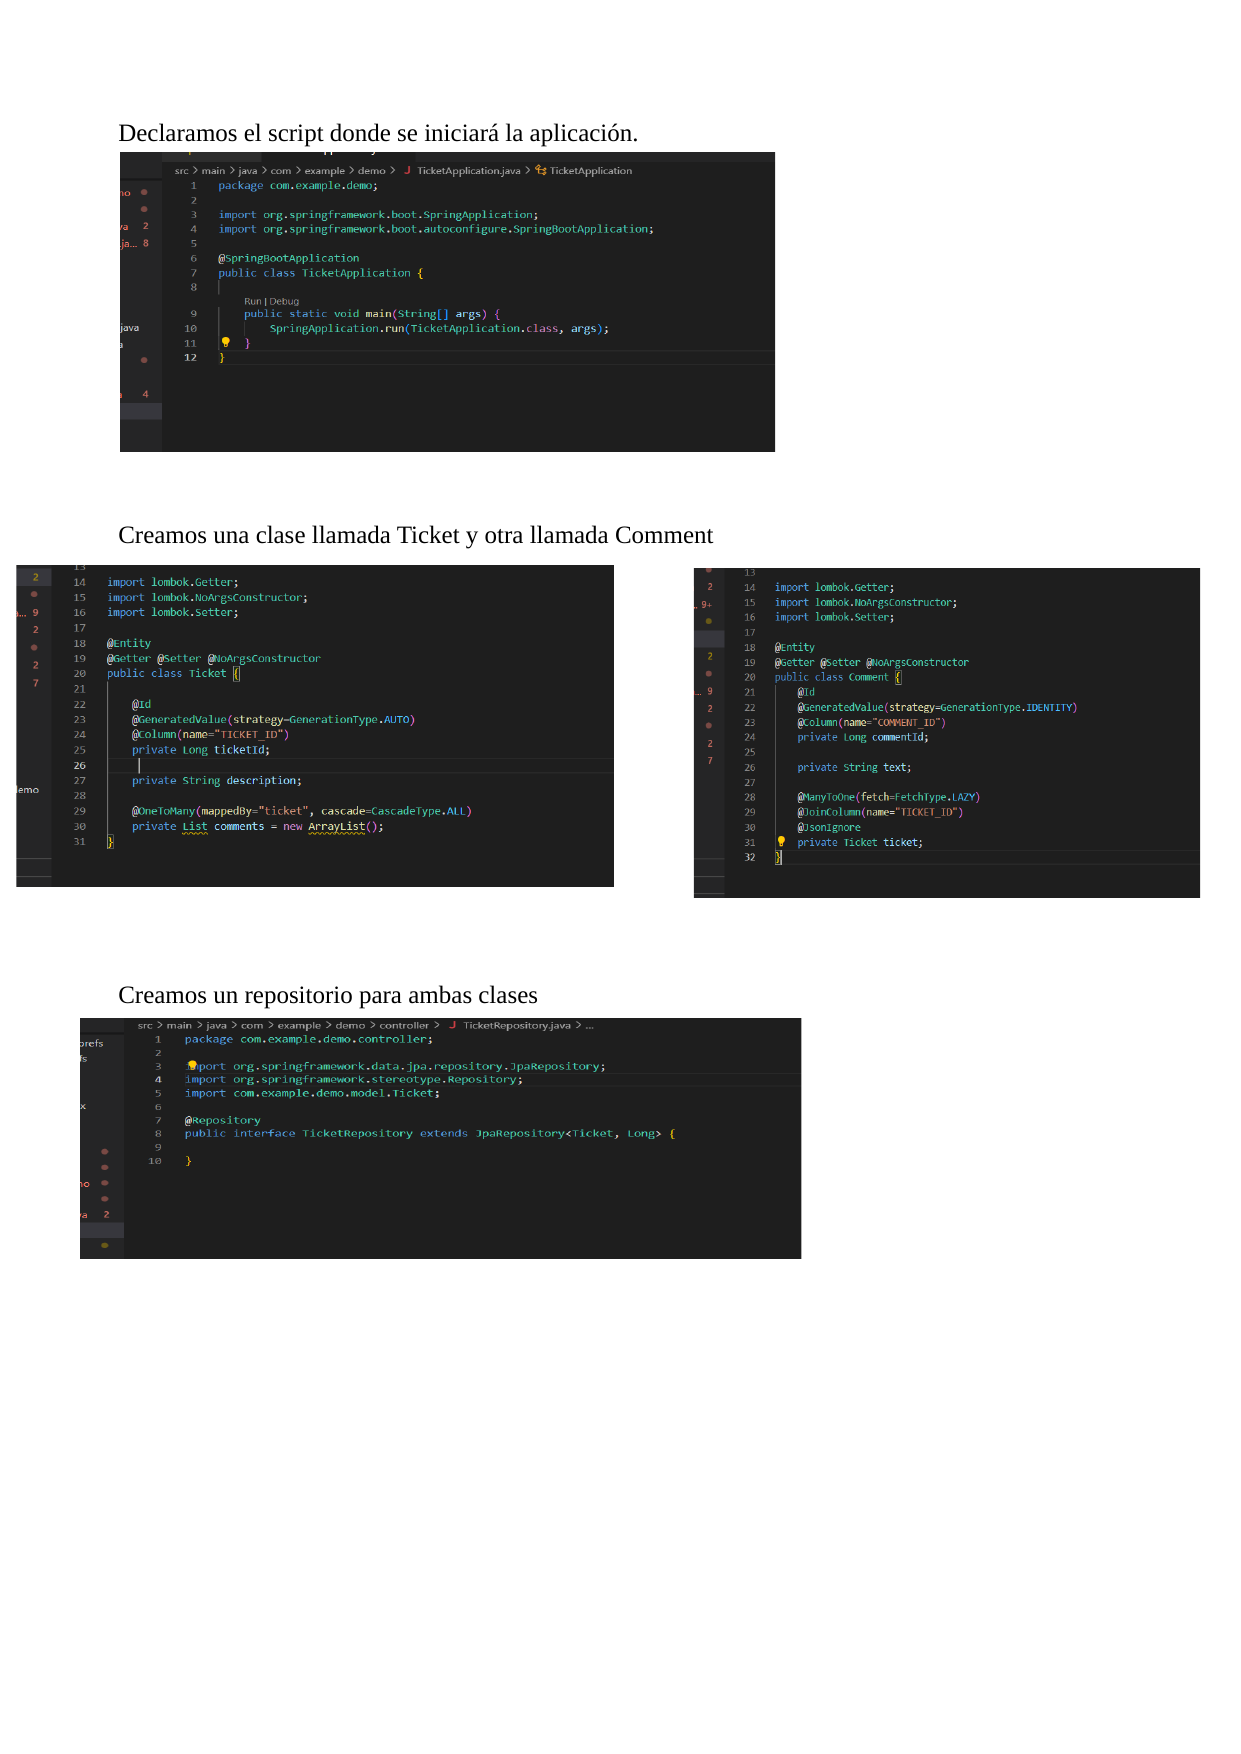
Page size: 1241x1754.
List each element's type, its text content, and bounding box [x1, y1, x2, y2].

text Declaramos el script donde se iniciará la aplicación. [118, 118, 1122, 147]
text Creamos una clase llamada Ticket y otra llamada Comment [118, 521, 1122, 549]
picture [693, 568, 979, 898]
picture [120, 152, 587, 426]
text Creamos un repositorio para ambas clases [118, 981, 1122, 1009]
picture [80, 1018, 624, 1169]
picture [16, 565, 393, 887]
